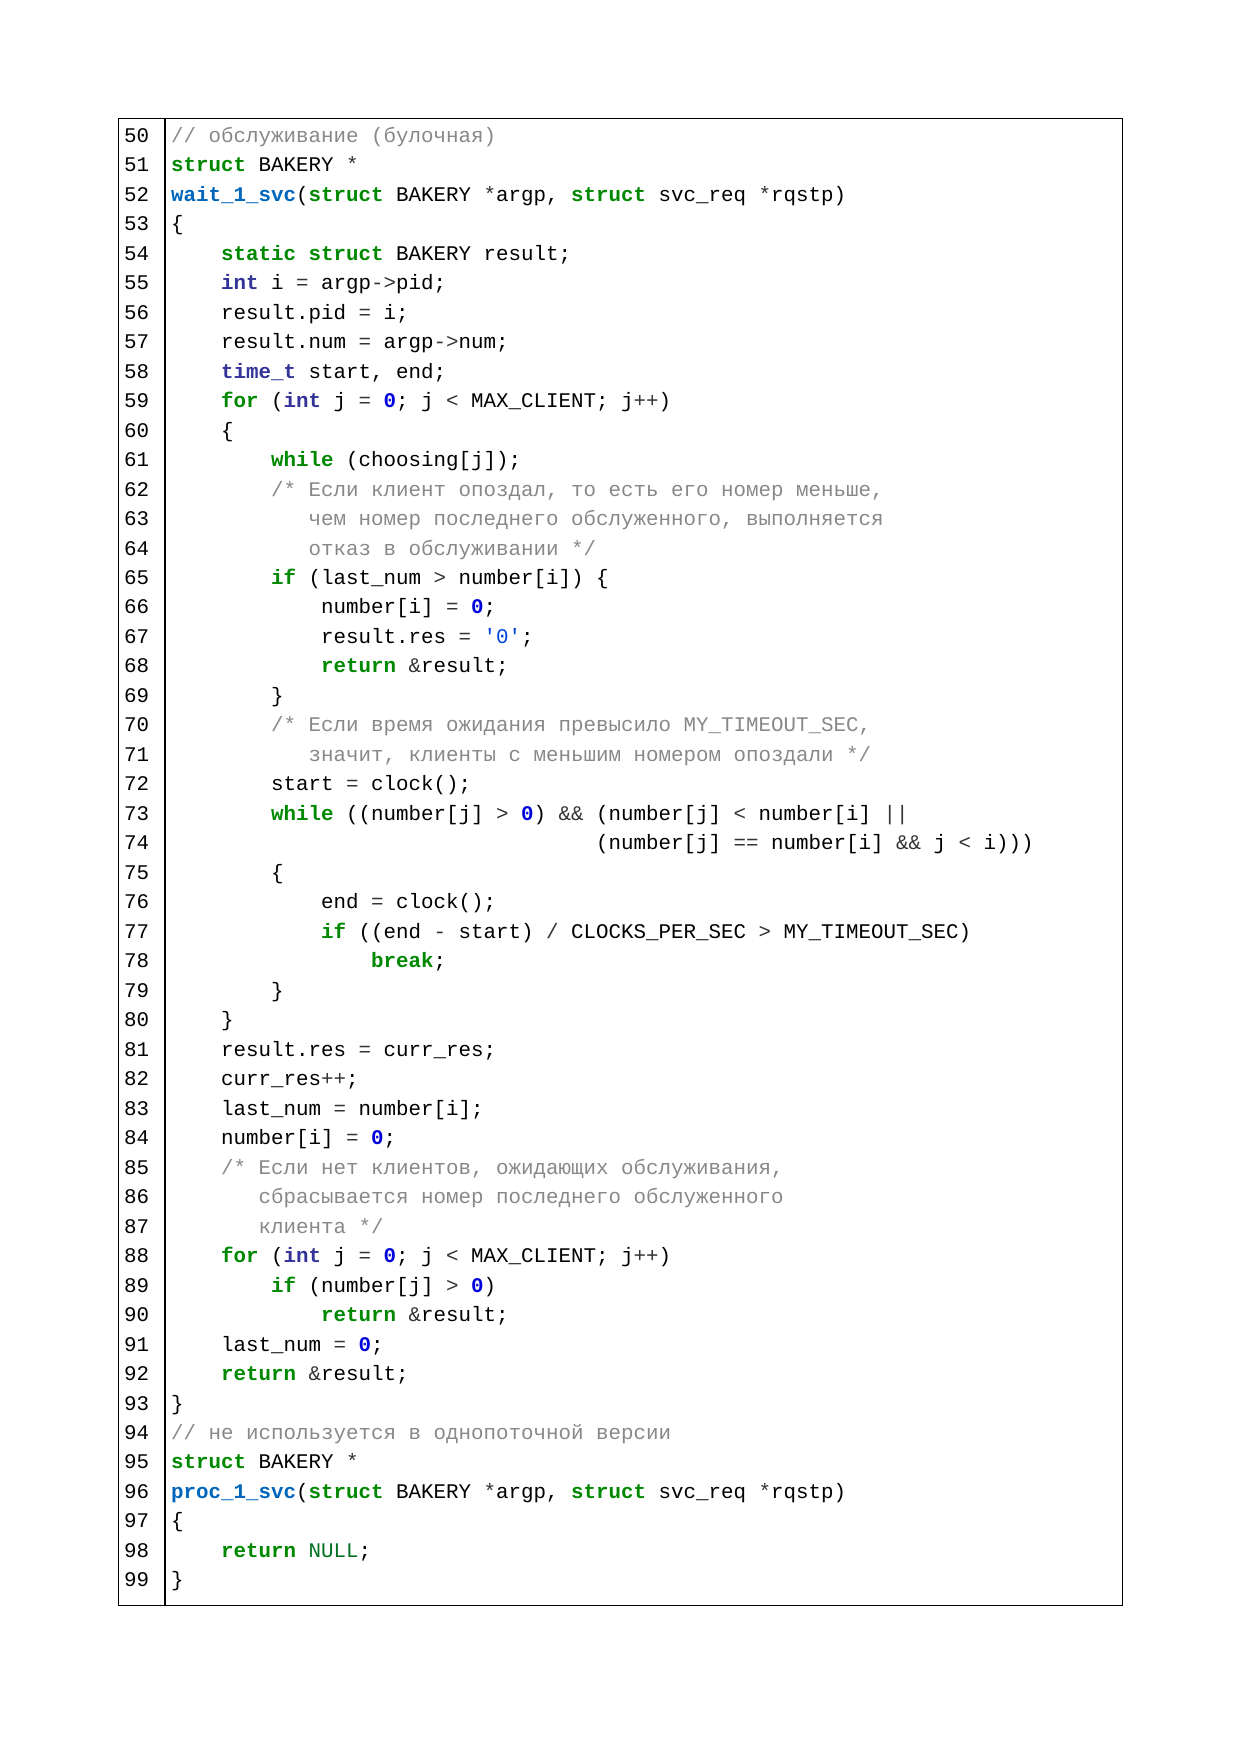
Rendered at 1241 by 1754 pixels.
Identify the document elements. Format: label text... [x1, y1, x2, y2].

table_header 50 51 52 53 54 55 56 57 58 59 60 61 62 63 64 65 66 67 68 69 70 71 72 73 74 75 76 77 78 79 80 81 82 83 84 85 86 87 88 89 90 91 92 93 94 95 96 97 98 99 [119, 119, 164, 1605]
table_header // обслуживание (булочная) struct BAKERY * wait_1_svc(struct BAKERY *argp, struct svc_req *rqstp) { static struct BAKERY result; int i = argp->pid; result.pid = i; result.num = argp->num; time_t start, end; for (int j = 0; j < MAX_CLIENT; j++) { while (choosing[j]); /* Если клиент опоздал, то есть его номер меньше, чем номер последнего обслуженного, выполняется отказ в обслуживании */ if (last_num > number[i]) { number[i] = 0; result.res = '0'; return &result; } /* Если время ожидания превысило MY_TIMEOUT_SEC, значит, клиенты с меньшим номером опоздали */ start = clock(); while ((number[j] > 0) && (number[j] < number[i] || (number[j] == number[i] && j < i))) { end = clock(); if ((end - start) / CLOCKS_PER_SEC > MY_TIMEOUT_SEC) break; } } result.res = curr_res; curr_res++; last_num = number[i]; number[i] = 0; /* Если нет клиентов, ожидающих обслуживания, сбрасывается номер последнего обслуженного клиента */ for (int j = 0; j < MAX_CLIENT; j++) if (number[j] > 0) return &result; last_num = 0; return &result; } // не используется в однопоточной версии struct BAKERY * proc_1_svc(struct BAKERY *argp, struct svc_req *rqstp) { return NULL; } [166, 119, 1122, 1605]
